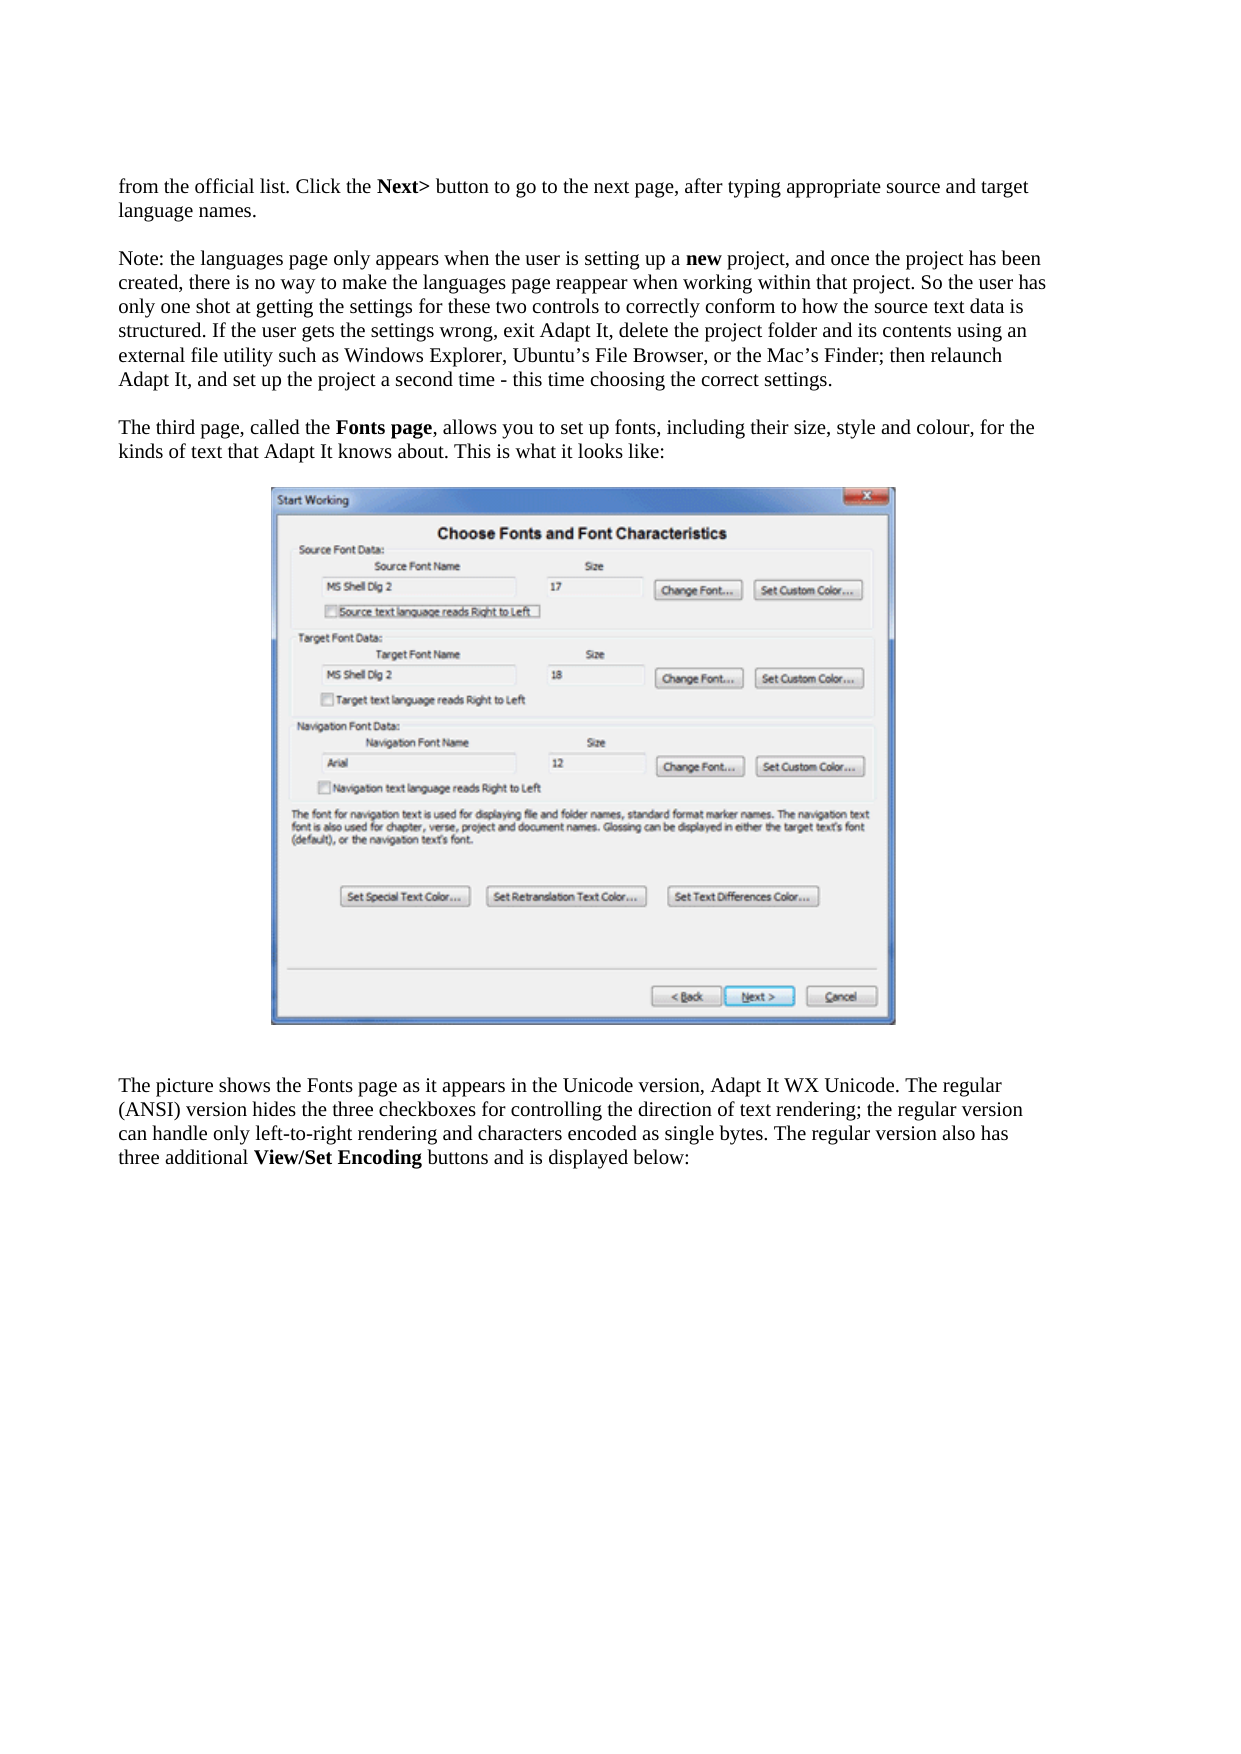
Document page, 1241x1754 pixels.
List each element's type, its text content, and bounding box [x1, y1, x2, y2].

text The third page, called the Fonts page, allows you to set up fonts, including their size, style and colour, for the kinds of text that Adapt It knows about. This is what it looks like: [118, 415, 1048, 463]
text Note: the languages page only appears when the user is setting up a new project, and once the project has been created, there is no way to make the languages page reappear when working within that project. So the user has only one shot at getting the settings for these two controls to correctly conform to how the source text data is structured. If the user gets the settings wrong, exit Adapt It, delete the project folder and its contents using an external file utility such as Windows Explorer, Ubuntu’s File Browser, or the Mac’s Finder; then relaunch Adapt It, and set up the project a second time - this time choosing the correct settings. [118, 246, 1048, 391]
picture [271, 487, 896, 1025]
text from the official list. Click the Next> button to go to the next page, after typing appropriate source and target language names. [118, 174, 1048, 222]
text The picture shows the Fonts page as it appears in the Unicode version, Adapt It WX Unicode. The regular (ANSI) version hides the three checkboxes for controlling the direction of text rendering; the regular version can handle only left-to-right rendering and characters encoded as single bytes. The regular version also has three additional View/Set Encoding buttons and is displayed below: [118, 1072, 1048, 1169]
